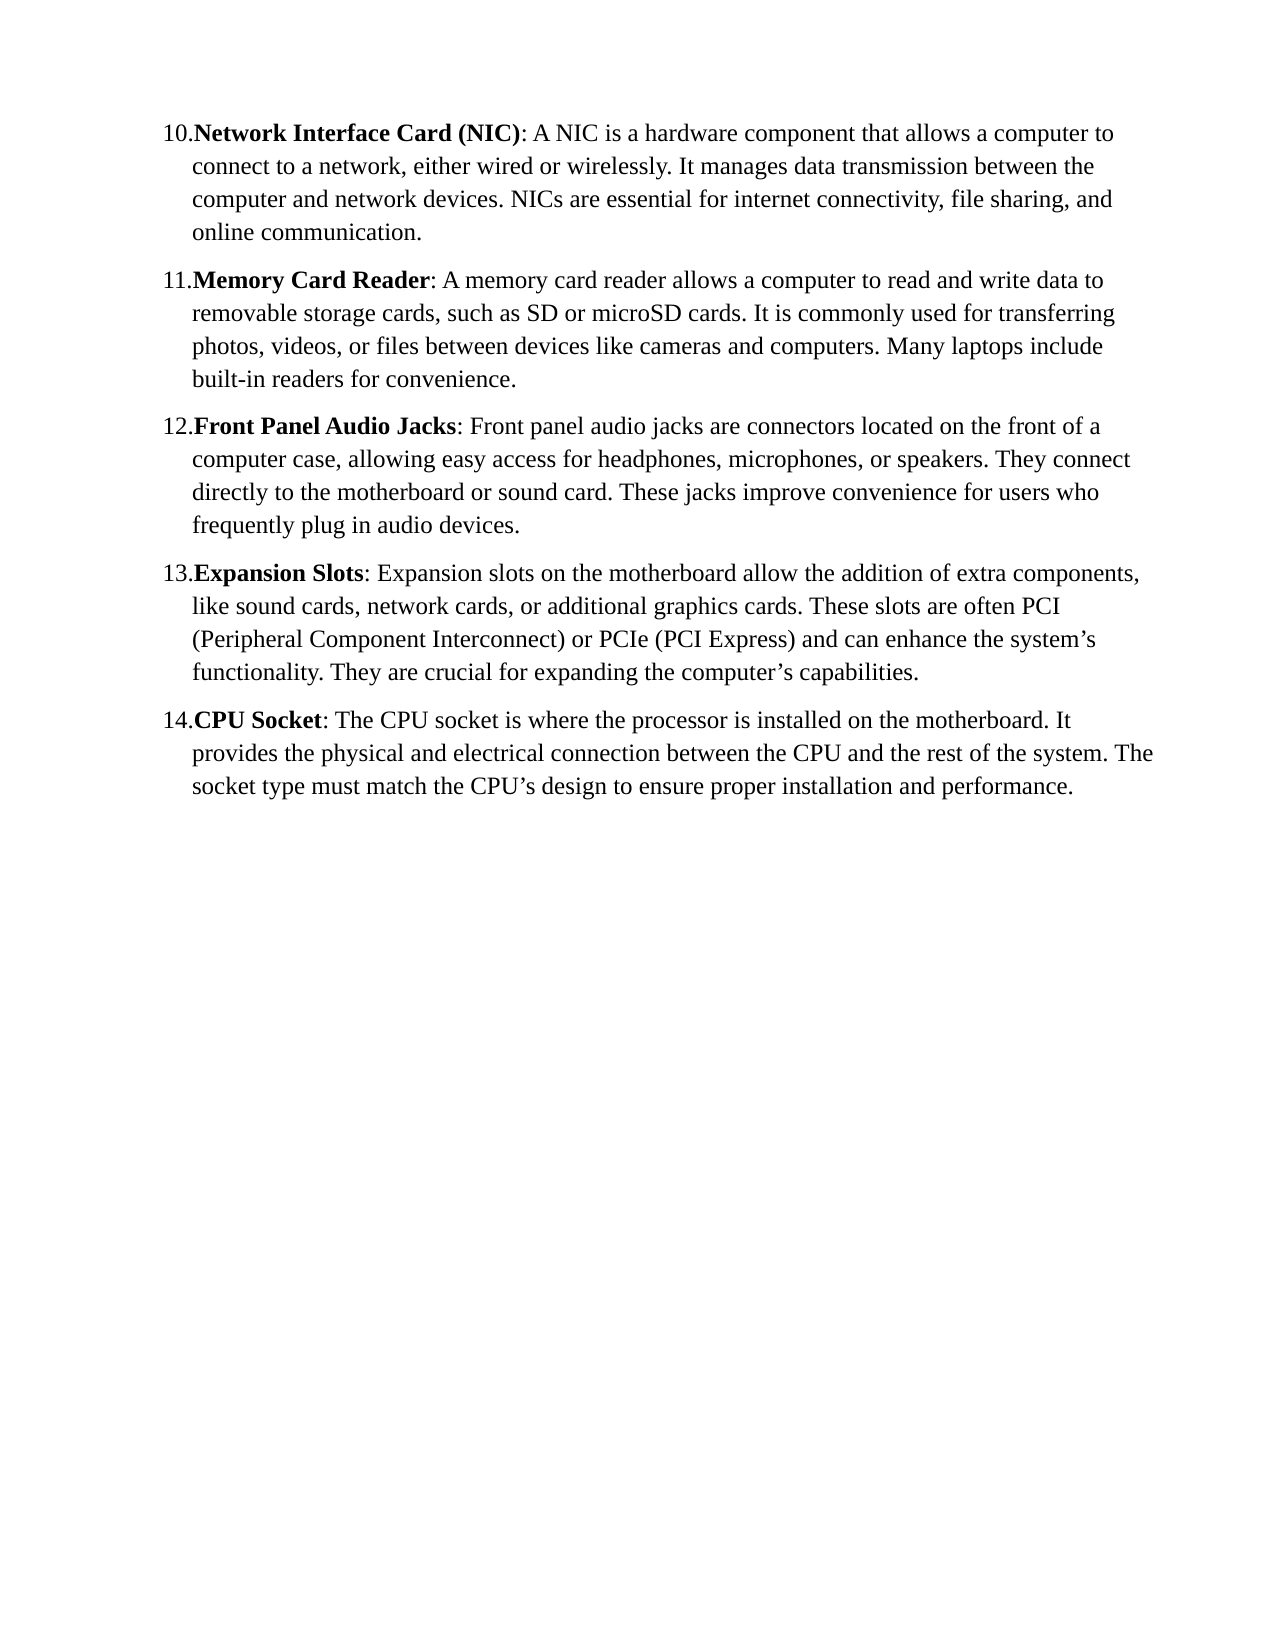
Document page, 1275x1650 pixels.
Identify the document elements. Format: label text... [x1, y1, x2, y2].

list CPU Socket: The CPU socket is where the processor is installed on the motherboard. It provides the physical and electrical connection between the CPU and the rest of the system. The socket type must match the CPU’s design to ensure proper installation and performance. [162, 705, 1157, 799]
list Expansion Slots: Expansion slots on the motherboard allow the addition of extra components, like sound cards, network cards, or additional graphics cards. These slots are often PCI (Peripheral Component Interconnect) or PCIe (PCI Express) and can enhance the system’s functionality. They are crucial for expanding the computer’s capabilities. [162, 558, 1157, 686]
list Front Panel Audio Jacks: Front panel audio jacks are connectors located on the front of a computer case, allowing easy access for headphones, microphones, or speakers. They connect directly to the motherboard or sound card. These jacks improve convenience for users who frequently plug in audio devices. [162, 411, 1157, 539]
list Memory Card Reader: A memory card reader allows a computer to read and write data to removable storage cards, such as SD or microSD cards. It is commonly used for transferring photos, videos, or files between devices like cameras and computers. Many laptops include built-in readers for convenience. [162, 265, 1157, 393]
list Network Interface Card (NIC): A NIC is a hardware component that allows a computer to connect to a network, either wired or wirelessly. It manages data transmission between the computer and network devices. NICs are essential for internet connectivity, file sharing, and online communication. [162, 118, 1157, 246]
